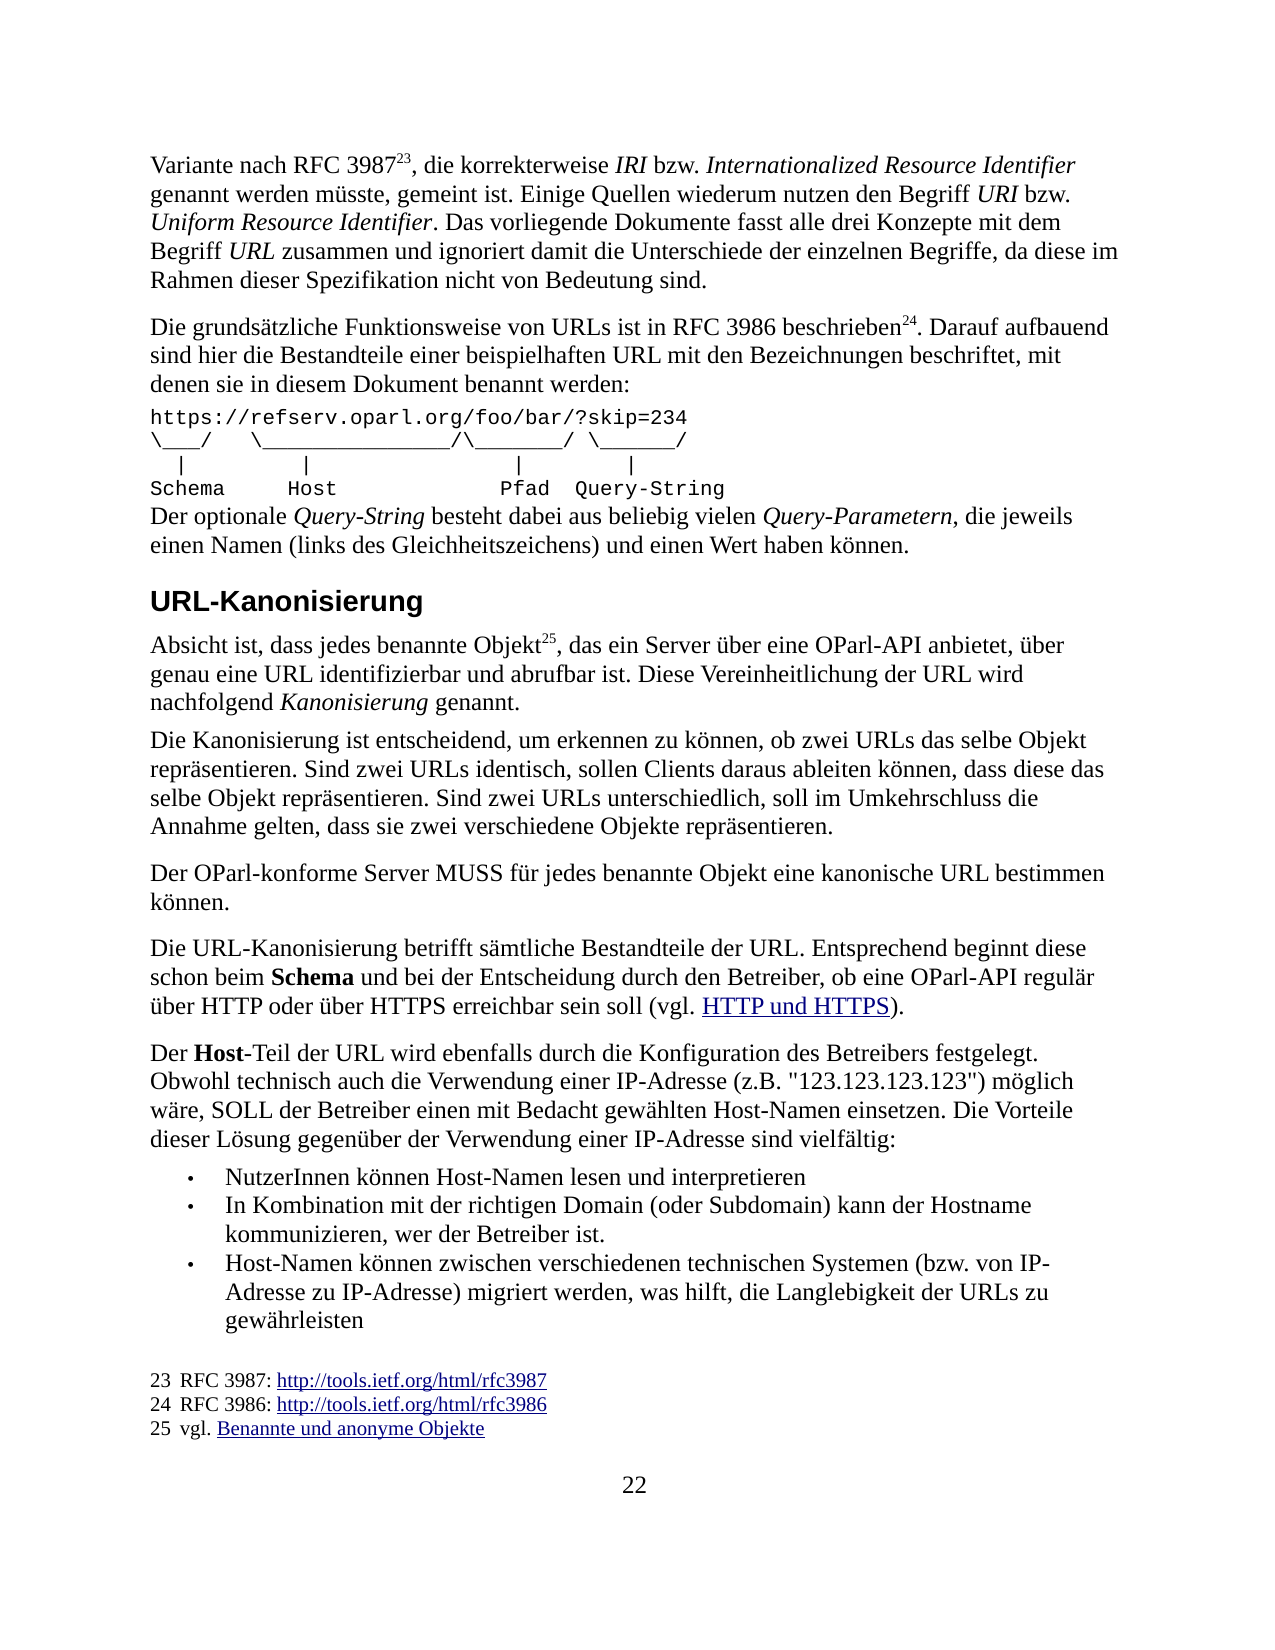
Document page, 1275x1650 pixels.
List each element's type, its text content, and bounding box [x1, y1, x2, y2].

text Die Kanonisierung ist entscheidend, um erkennen zu können, ob zwei URLs das selbe Objekt repräsentieren. Sind zwei URLs identisch, sollen Clients daraus ableiten können, dass diese das selbe Objekt repräsentieren. Sind zwei URLs unterschiedlich, soll im Umkehrschluss die Annahme gelten, dass sie zwei verschiedene Objekte repräsentieren. [150, 725, 1125, 840]
text Schema Host Pfad Query-String [150, 478, 1125, 501]
list Host-Namen können zwischen verschiedenen technischen Systemen (bzw. von IP-Adresse zu IP-Adresse) migriert werden, was hilft, die Langlebigkeit der URLs zu gewährleisten [187, 1248, 1125, 1334]
text Der Host-Teil der URL wird ebenfalls durch die Konfiguration des Betreibers festgelegt. Obwohl technisch auch die Verwendung einer IP-Adresse (z.B. "123.123.123.123") möglich wäre, SOLL der Betreiber einen mit Bedacht gewählten Host-Namen einsetzen. Die Vorteile dieser Lösung gegenüber der Verwendung einer IP-Adresse sind vielfältig: [150, 1038, 1125, 1153]
text Absicht ist, dass jedes benannte Objekt, das ein Server über eine OParl-API anbietet, über genau eine URL identifizierbar und abrufbar ist. Diese Vereinheitlichung der URL wird nachfolgend Kanonisierung genannt. [150, 630, 1125, 716]
text Die grundsätzliche Funktionsweise von URLs ist in RFC 3986 beschrieben. Darauf aufbauend sind hier die Bestandteile einer beispielhaften URL mit den Bezeichnungen beschriftet, mit denen sie in diesem Dokument benannt werden: [150, 312, 1125, 398]
text Variante nach RFC 3987, die korrekterweise IRI bzw. Internationalized Resource Identifier genannt werden müsste, gemeint ist. Einige Quellen wiederum nutzen den Begriff URI bzw. Uniform Resource Identifier. Das vorliegende Dokumente fasst alle drei Konzepte mit dem Begriff URL zusammen und ignoriert damit die Unterschiede der einzelnen Begriffe, da diese im Rahmen dieser Spezifikation nicht von Bedeutung sind. [150, 150, 1125, 294]
text https://refserv.oparl.org/foo/bar/?skip=234 [150, 407, 1125, 431]
list In Kombination mit der richtigen Domain (oder Subdomain) kann der Hostname kommunizieren, wer der Betreiber ist. [187, 1190, 1125, 1248]
text vgl. Benannte und anonyme Objekte [150, 1416, 1125, 1440]
text Die URL-Kanonisierung betrifft sämtliche Bestandteile der URL. Entsprechend beginnt diese schon beim Schema und bei der Entscheidung durch den Betreiber, ob eine OParl-API regulär über HTTP oder über HTTPS erreichbar sein soll (vgl. HTTP und HTTPS). [150, 933, 1125, 1020]
text \___/ \_______________/\_______/ \______/ [150, 431, 1125, 454]
list NutzerInnen können Host-Namen lesen und interpretieren [187, 1162, 1125, 1190]
text Der OParl-konforme Server MUSS für jedes benannte Objekt eine kanonische URL bestimmen können. [150, 858, 1125, 916]
text RFC 3987: http://tools.ietf.org/html/rfc3987 [150, 1368, 1125, 1392]
text RFC 3986: http://tools.ietf.org/html/rfc3986 [150, 1392, 1125, 1416]
subtitle URL-Kanonisierung [150, 584, 1125, 617]
text | | | | [150, 454, 1125, 478]
text Der optionale Query-String besteht dabei aus beliebig vielen Query-Parametern, die jeweils einen Namen (links des Gleichheitszeichens) und einen Wert haben können. [150, 501, 1125, 559]
